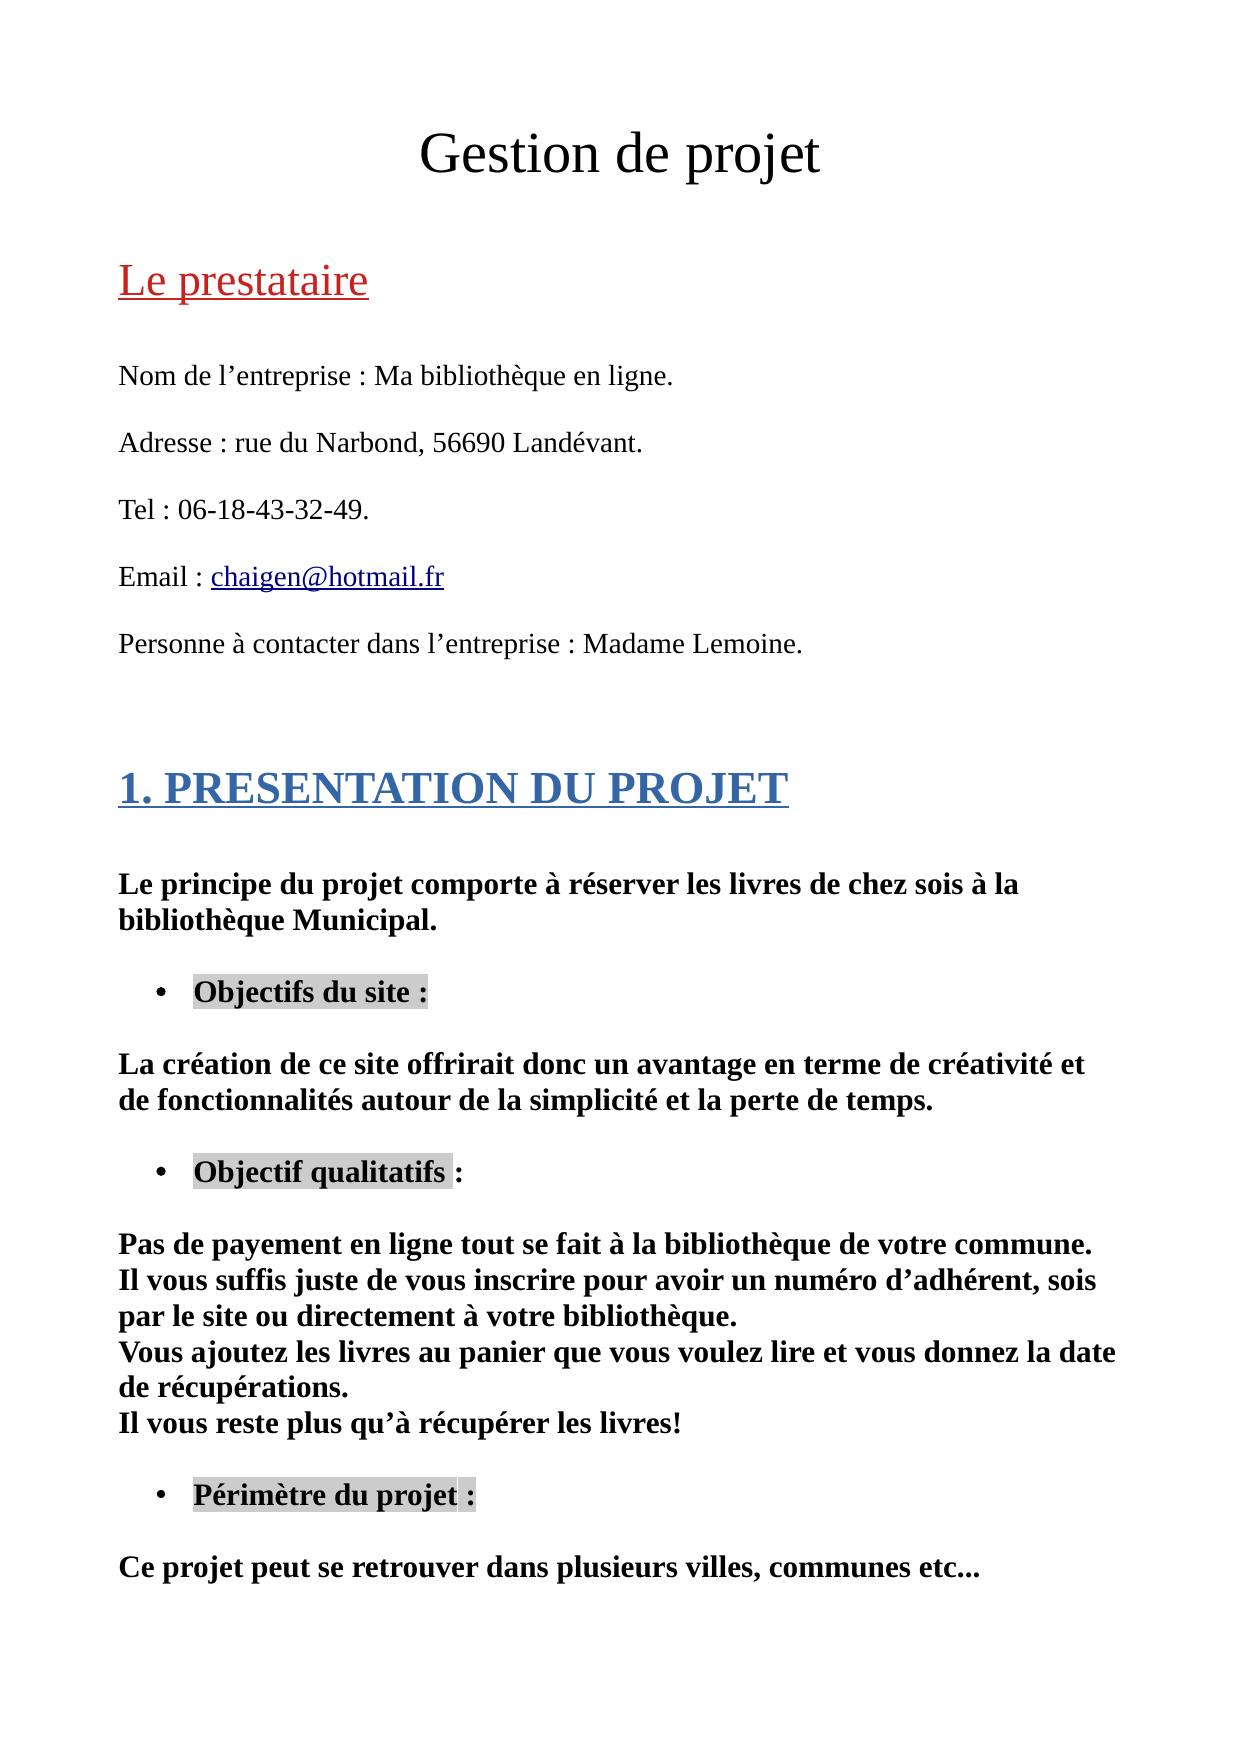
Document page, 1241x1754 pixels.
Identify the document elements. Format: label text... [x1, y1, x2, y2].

text Gestion de projet [118, 118, 1122, 185]
text Vous ajoutez les livres au panier que vous voulez lire et vous donnez la date de récupérations. [118, 1333, 1122, 1405]
text Le prestataire [118, 252, 1122, 305]
text Tel : 06-18-43-32-49. [118, 492, 1122, 525]
text Email : chaigen@hotmail.fr [118, 559, 1122, 592]
list Objectifs du site : [156, 973, 1122, 1009]
text Ce projet peut se retrouver dans plusieurs villes, communes etc... [118, 1548, 1122, 1584]
text Personne à contacter dans l’entreprise : Madame Lemoine. [118, 626, 1122, 659]
text Pas de payement en ligne tout se fait à la bibliothèque de votre commune. [118, 1225, 1122, 1261]
text Il vous suffis juste de vous inscrire pour avoir un numéro d’adhérent, sois par le site ou directement à votre bibliothèque. [118, 1261, 1122, 1333]
text Adresse : rue du Narbond, 56690 Landévant. [118, 425, 1122, 458]
text Il vous reste plus qu’à récupérer les livres! [118, 1405, 1122, 1441]
list Périmètre du projet : [156, 1477, 1122, 1512]
list Objectif qualitatifs : [156, 1153, 1122, 1189]
text Le principe du projet comporte à réserver les livres de chez sois à la bibliothèque Municipal. [118, 866, 1122, 937]
text Nom de l’entreprise : Ma bibliothèque en ligne. [118, 358, 1122, 391]
text La création de ce site offrirait donc un avantage en terme de créativité et de fonctionnalités autour de la simplicité et la perte de temps. [118, 1045, 1122, 1117]
text 1. PRESENTATION DU PROJET [118, 760, 1122, 813]
